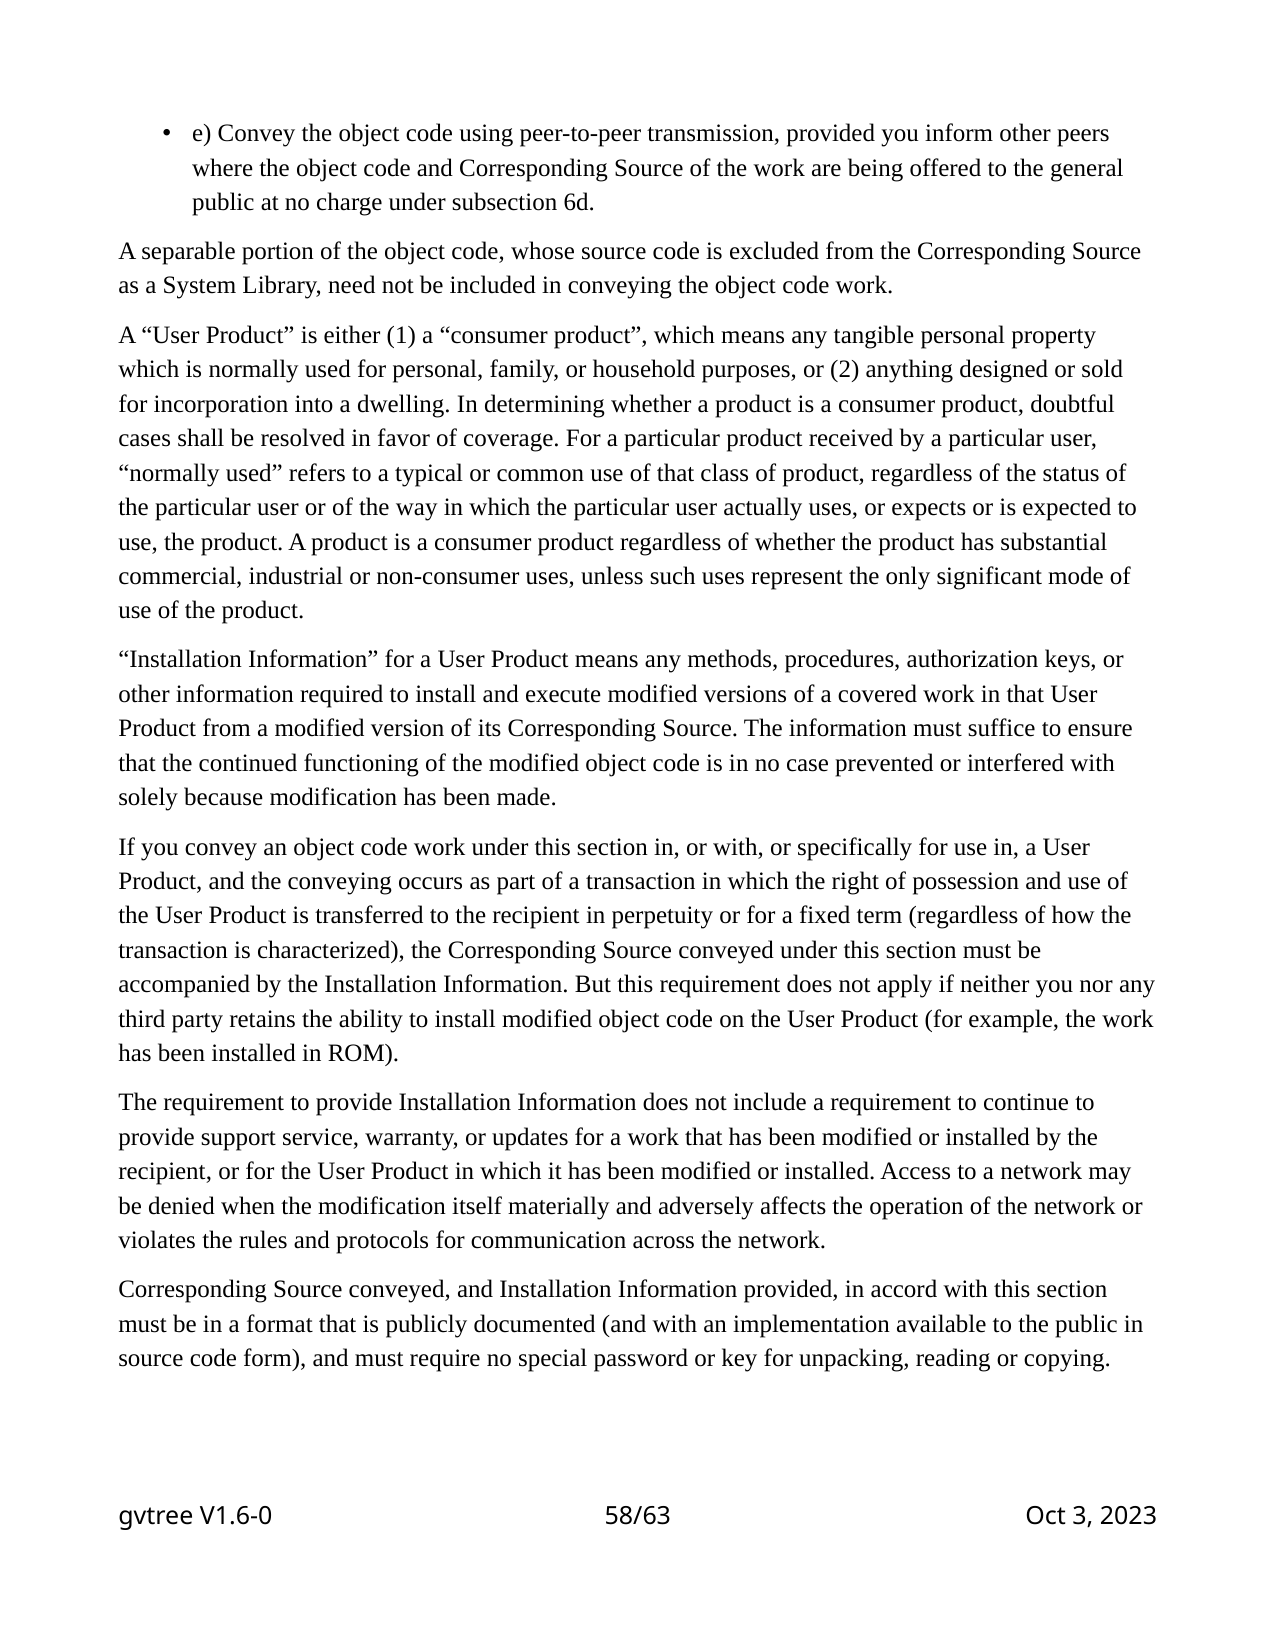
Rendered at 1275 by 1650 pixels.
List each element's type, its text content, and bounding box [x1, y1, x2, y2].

text “Installation Information” for a User Product means any methods, procedures, authorization keys, or other information required to install and execute modified versions of a covered work in that User Product from a modified version of its Corresponding Source. The information must suffice to ensure that the continued functioning of the modified object code is in no case prevented or interfered with solely because modification has been made. [118, 644, 1157, 811]
text The requirement to provide Installation Information does not include a requirement to continue to provide support service, warranty, or updates for a work that has been modified or installed by the recipient, or for the User Product in which it has been modified or installed. Access to a network may be denied when the modification itself materially and adversely affects the operation of the network or violates the rules and protocols for communication across the network. [118, 1087, 1157, 1254]
list e) Convey the object code using peer-to-peer transmission, provided you inform other peers where the object code and Corresponding Source of the work are being offered to the general public at no charge under subsection 6d. [162, 118, 1157, 216]
text Corresponding Source conveyed, and Installation Information provided, in accord with this section must be in a format that is publicly documented (and with an implementation available to the public in source code form), and must require no special password or key for unpacking, reading or copying. [118, 1274, 1157, 1372]
text A separable portion of the object code, whose source code is excluded from the Corresponding Source as a System Library, need not be included in conveying the object code work. [118, 236, 1157, 299]
text A “User Product” is either (1) a “consumer product”, which means any tangible personal property which is normally used for personal, family, or household purposes, or (2) anything designed or sold for incorporation into a dwelling. In determining whether a product is a consumer product, doubtful cases shall be resolved in favor of coverage. For a particular product received by a particular user, “normally used” refers to a typical or common use of that class of product, regardless of the status of the particular user or of the way in which the particular user actually uses, or expects or is expected to use, the product. A product is a consumer product regardless of whether the product has substantial commercial, industrial or non-consumer uses, unless such uses represent the only significant mode of use of the product. [118, 320, 1157, 624]
text If you convey an object code work under this section in, or with, or specifically for use in, a User Product, and the conveying occurs as part of a transaction in which the right of possession and use of the User Product is transferred to the recipient in perpetuity or for a fixed term (regardless of how the transaction is characterized), the Corresponding Source conveyed under this section must be accompanied by the Installation Information. But this requirement does not apply if neither you nor any third party retains the ability to install modified object code on the User Product (for example, the work has been installed in ROM). [118, 832, 1157, 1067]
